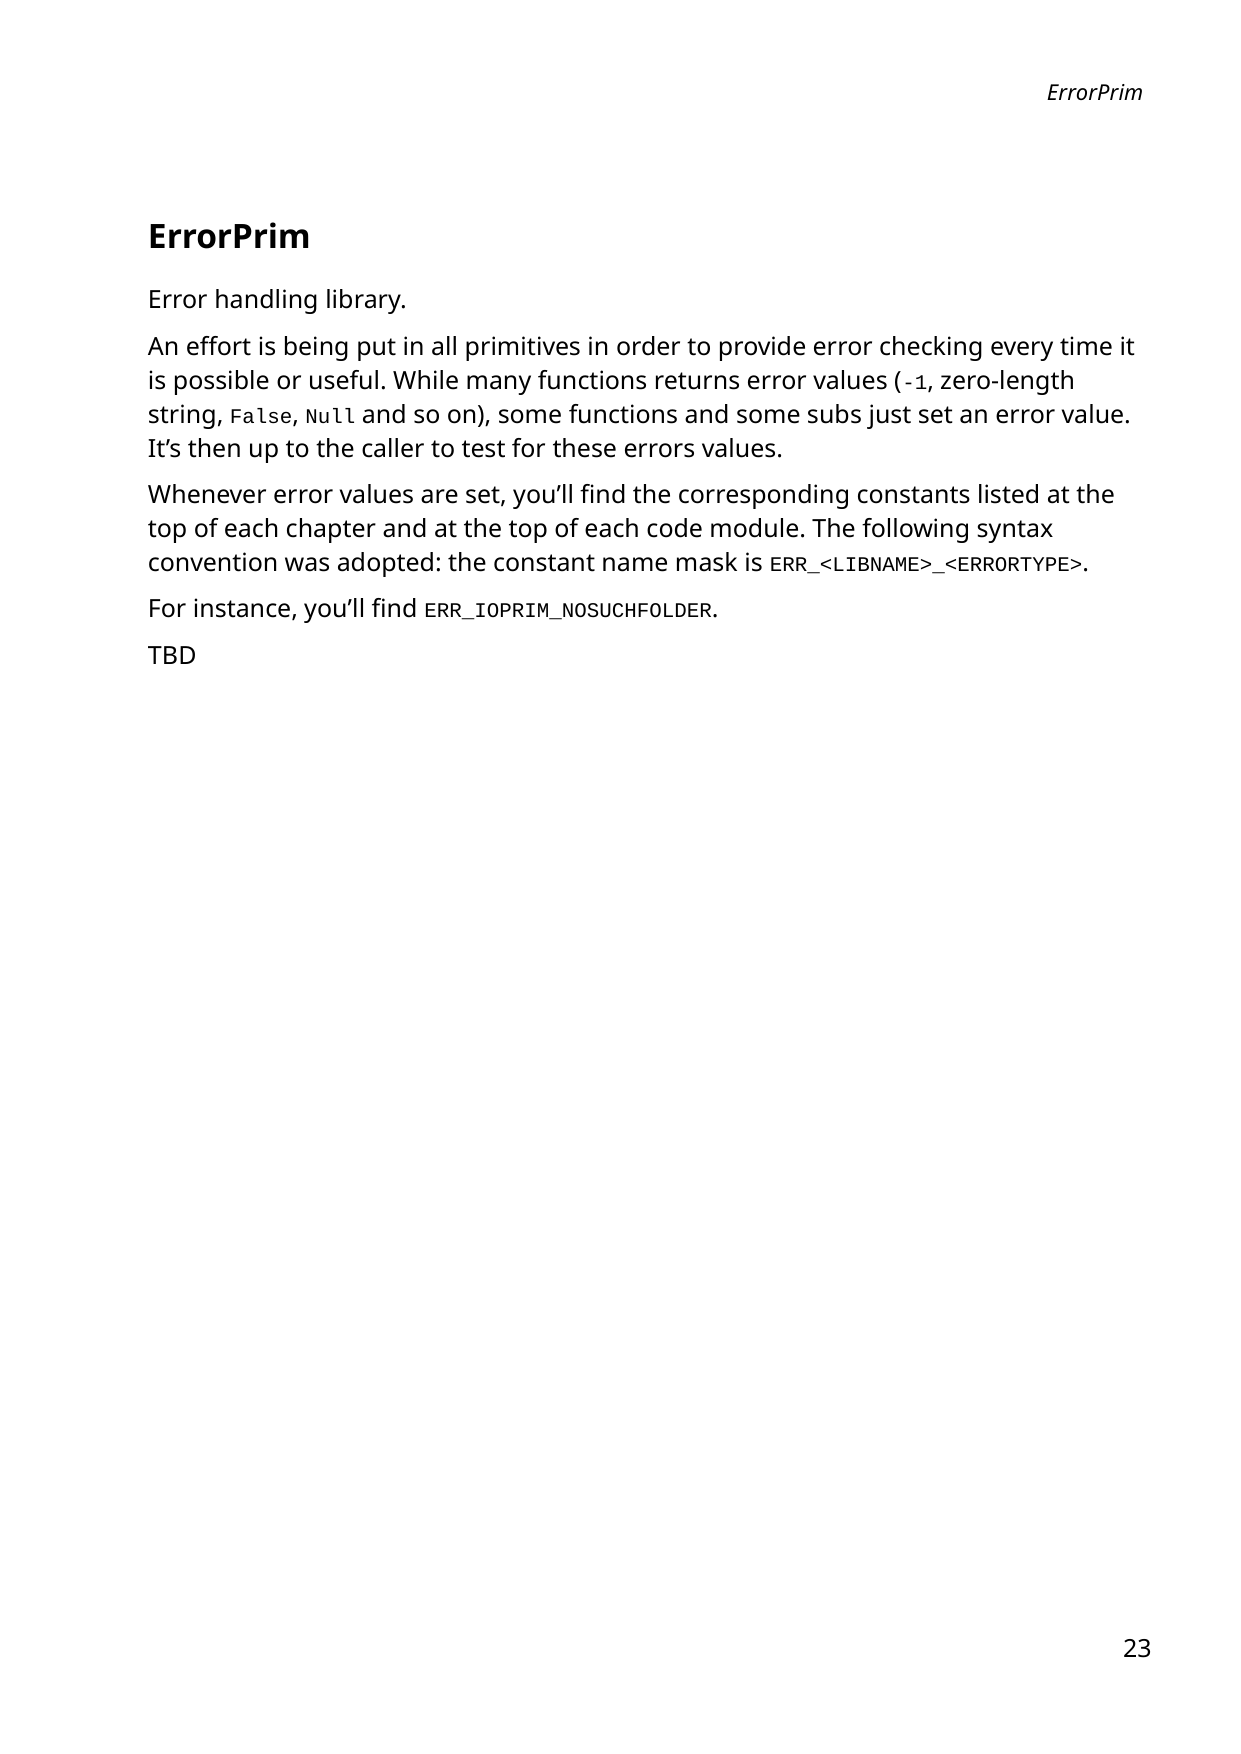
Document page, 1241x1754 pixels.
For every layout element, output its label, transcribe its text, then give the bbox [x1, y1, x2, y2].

text Error handling library. [148, 282, 1152, 316]
text TBD [148, 638, 1152, 672]
text For instance, you’ll find ERR_IOPRIM_NOSUCHFOLDER. [148, 591, 1152, 625]
text Whenever error values are set, you’ll find the corresponding constants listed at the top of each chapter and at the top of each code module. The following syntax convention was adopted: the constant name mask is ERR_<LIBNAME>_<ERRORTYPE>. [148, 477, 1152, 579]
text An effort is being put in all primitives in order to provide error checking every time it is possible or useful. While many functions returns error values (-1, zero-length string, False, Null and so on), some functions and some subs just set an error value. It’s then up to the caller to test for these errors values. [148, 329, 1152, 464]
subtitle ErrorPrim [148, 213, 1152, 259]
